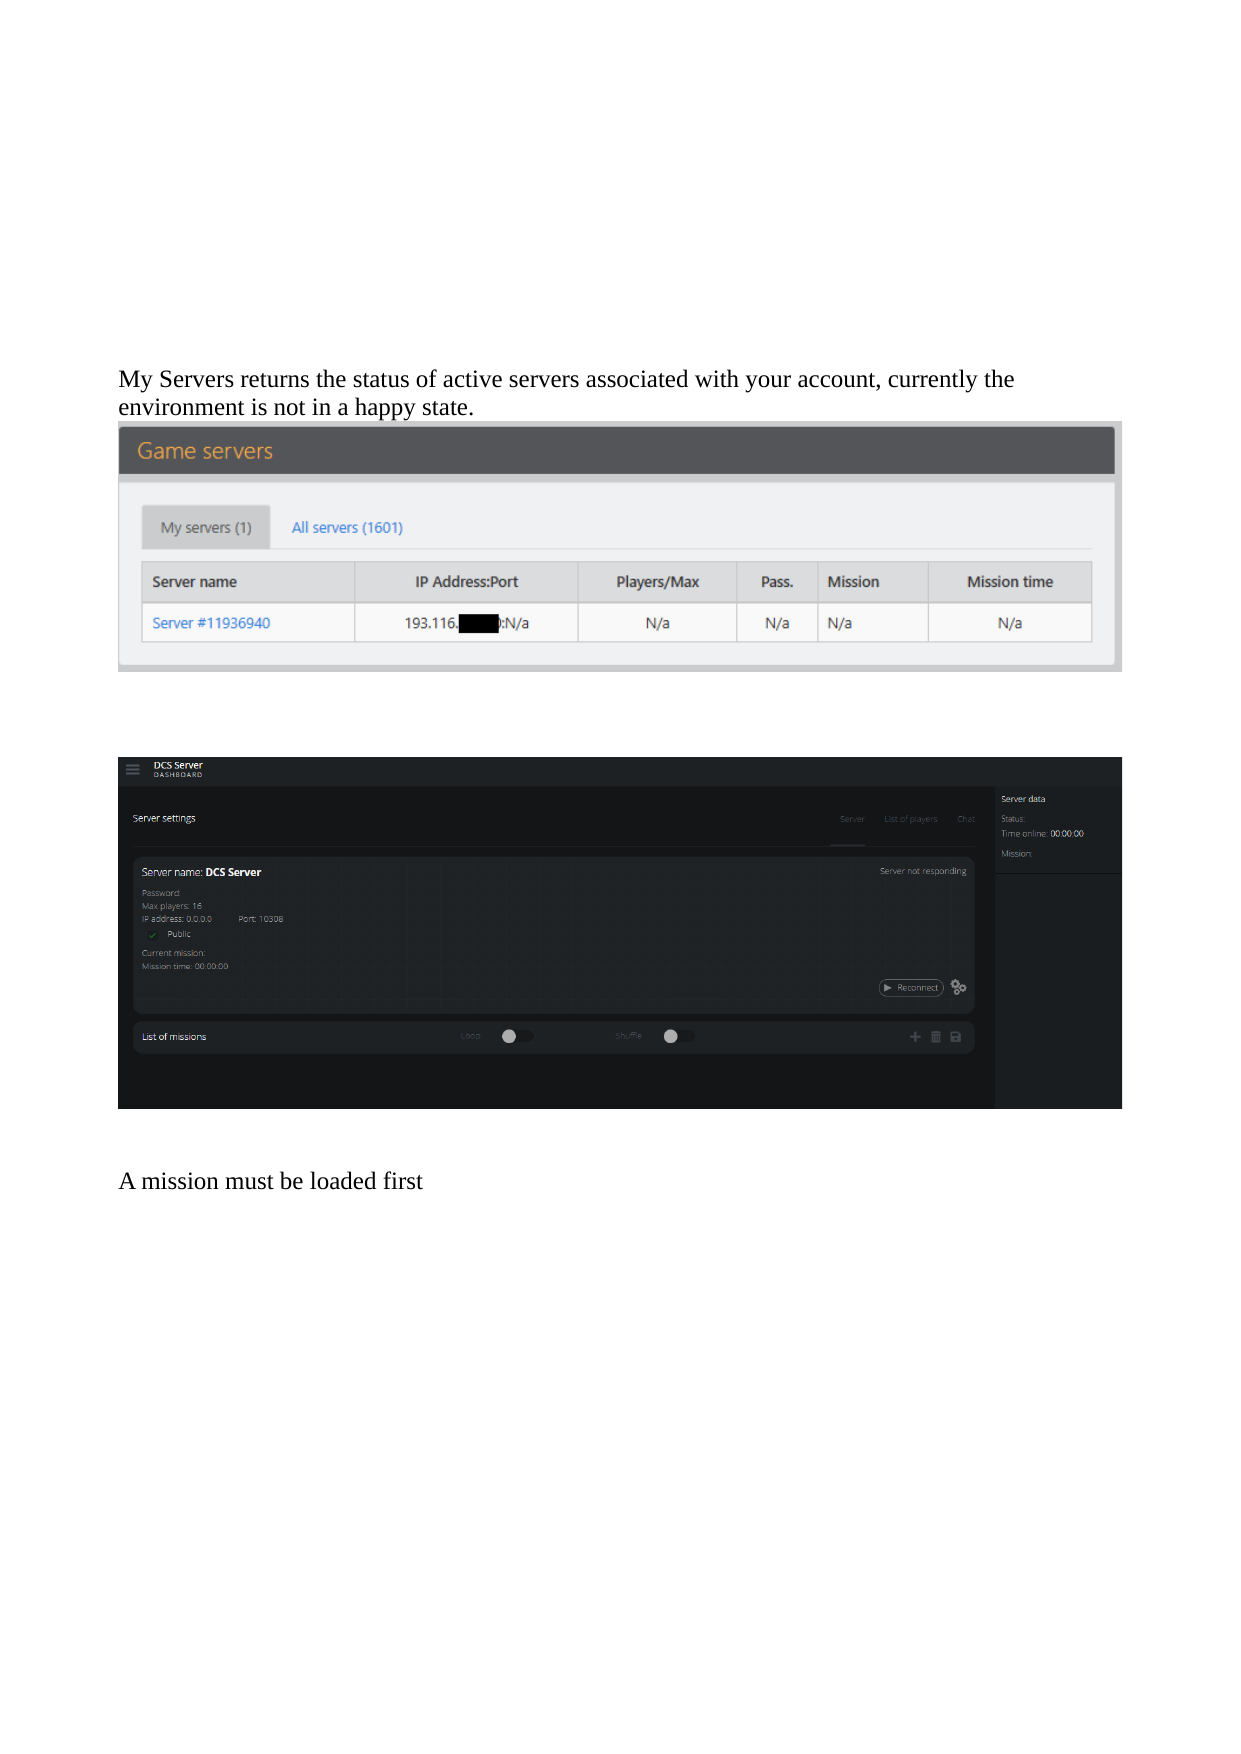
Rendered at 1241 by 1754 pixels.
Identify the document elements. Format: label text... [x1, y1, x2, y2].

picture [118, 421, 1123, 672]
picture [118, 757, 1123, 1109]
text A mission must be loaded first [118, 1166, 1122, 1195]
text My Servers returns the status of active servers associated with your account, currently the environment is not in a happy state. [118, 364, 1122, 421]
